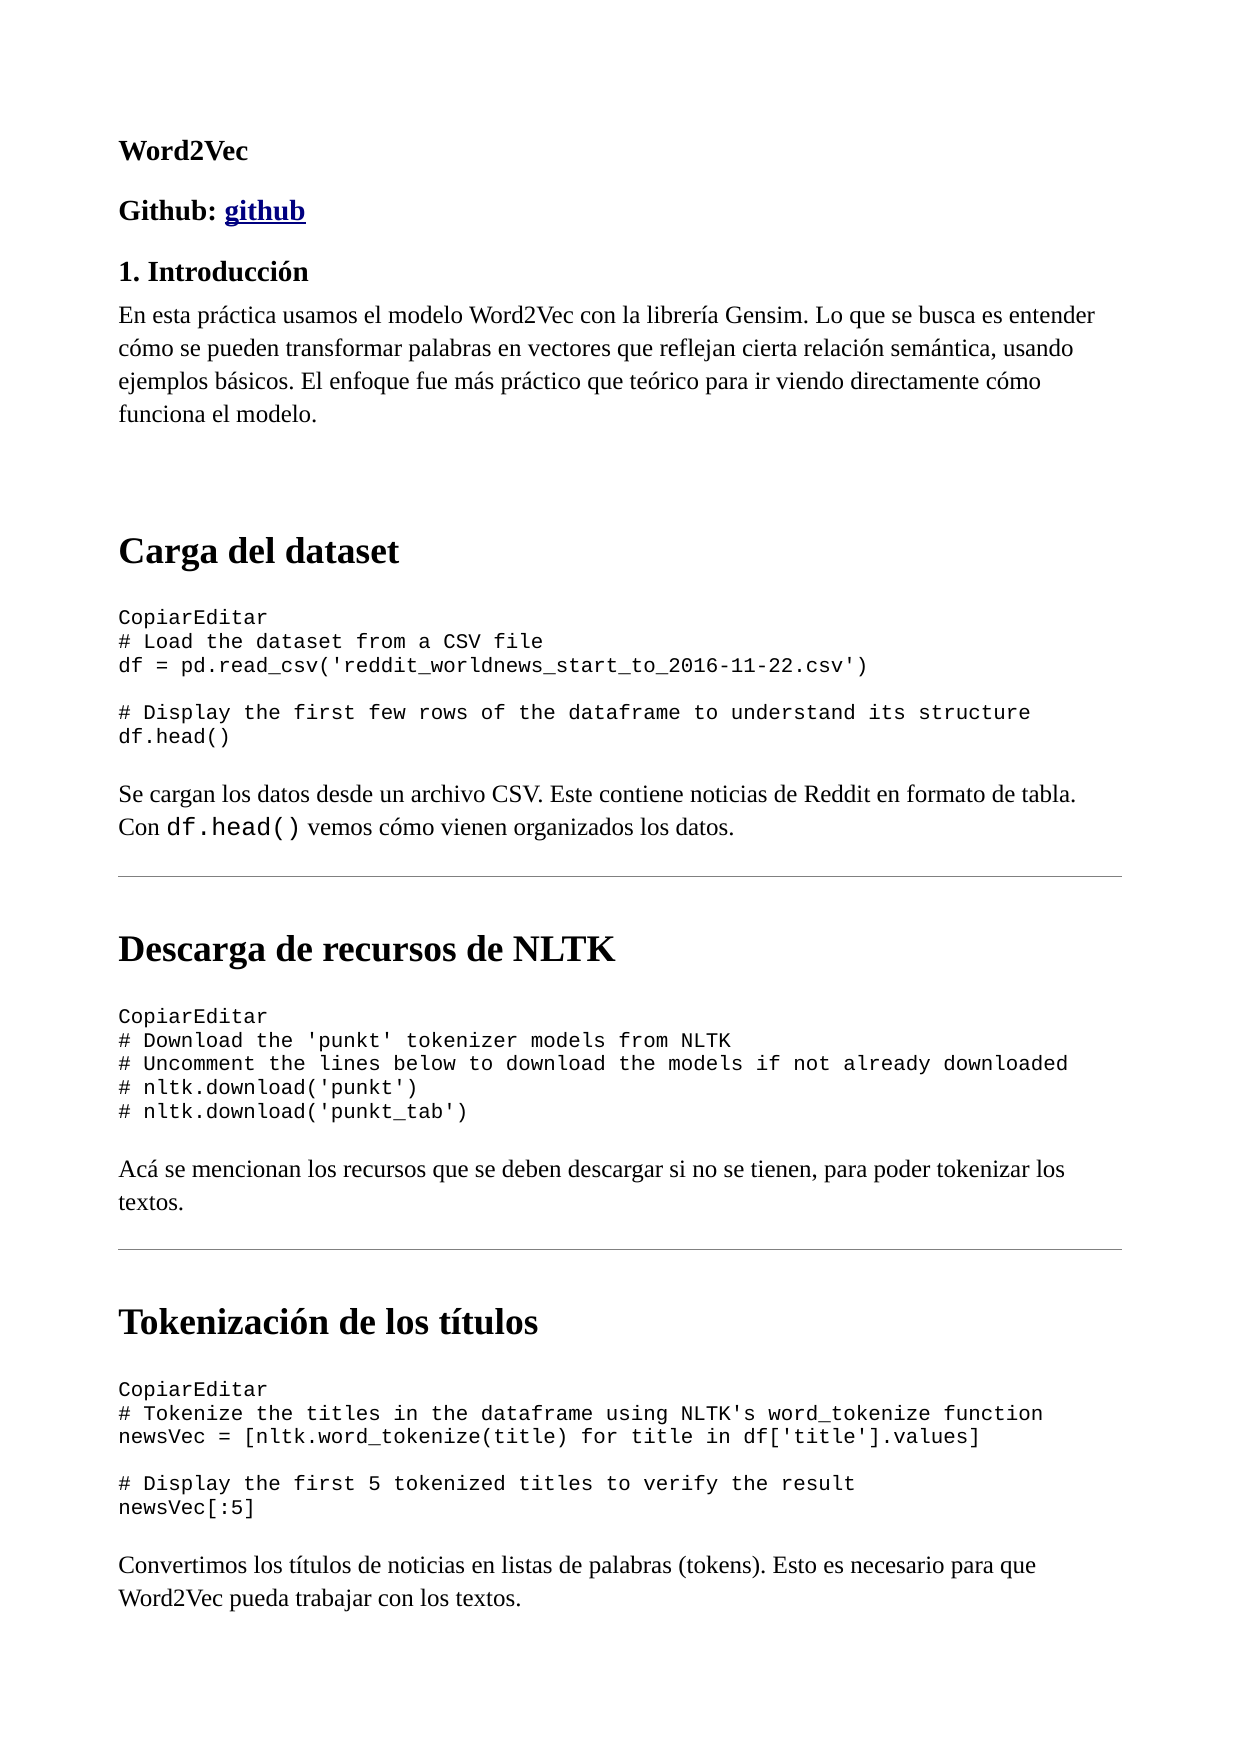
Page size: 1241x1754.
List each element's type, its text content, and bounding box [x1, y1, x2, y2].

text # nltk.download('punkt_tab') [118, 1101, 1122, 1124]
text df.head() [118, 726, 1122, 749]
subtitle Carga del dataset [118, 528, 1122, 571]
text # Display the first few rows of the dataframe to understand its structure [118, 702, 1122, 726]
text Convertimos los títulos de noticias en listas de palabras (tokens). Esto es necesario para que Word2Vec pueda trabajar con los textos. [118, 1550, 1122, 1612]
text Se cargan los datos desde un archivo CSV. Este contiene noticias de Reddit en formato de tabla. Con df.head() vemos cómo vienen organizados los datos. [118, 779, 1122, 843]
text df = pd.read_csv('reddit_worldnews_start_to_2016-11-22.csv') [118, 655, 1122, 678]
subtitle Word2Vec [118, 133, 1122, 166]
subtitle Tokenización de los títulos [118, 1299, 1122, 1343]
text newsVec = [nltk.word_tokenize(title) for title in df['title'].values] [118, 1426, 1122, 1450]
text # Tokenize the titles in the dataframe using NLTK's word_tokenize function [118, 1402, 1122, 1426]
text CopiarEditar [118, 1379, 1122, 1402]
text Acá se mencionan los recursos que se deben descargar si no se tienen, para poder tokenizar los textos. [118, 1154, 1122, 1216]
text # Load the dataset from a CSV file [118, 631, 1122, 655]
text En esta práctica usamos el modelo Word2Vec con la librería Gensim. Lo que se busca es entender cómo se pueden transformar palabras en vectores que reflejan cierta relación semántica, usando ejemplos básicos. El enfoque fue más práctico que teórico para ir viendo directamente cómo funciona el modelo. [118, 300, 1122, 428]
text newsVec[:5] [118, 1497, 1122, 1521]
subtitle Github: github [118, 193, 1122, 227]
text # nltk.download('punkt') [118, 1077, 1122, 1101]
subtitle Descarga de recursos de NLTK [118, 927, 1122, 970]
text # Download the 'punkt' tokenizer models from NLTK [118, 1030, 1122, 1053]
text # Display the first 5 tokenized titles to verify the result [118, 1473, 1122, 1497]
text # Uncomment the lines below to download the models if not already downloaded [118, 1053, 1122, 1077]
text CopiarEditar [118, 1006, 1122, 1030]
text CopiarEditar [118, 607, 1122, 631]
subtitle 1. Introducción [118, 254, 1122, 287]
